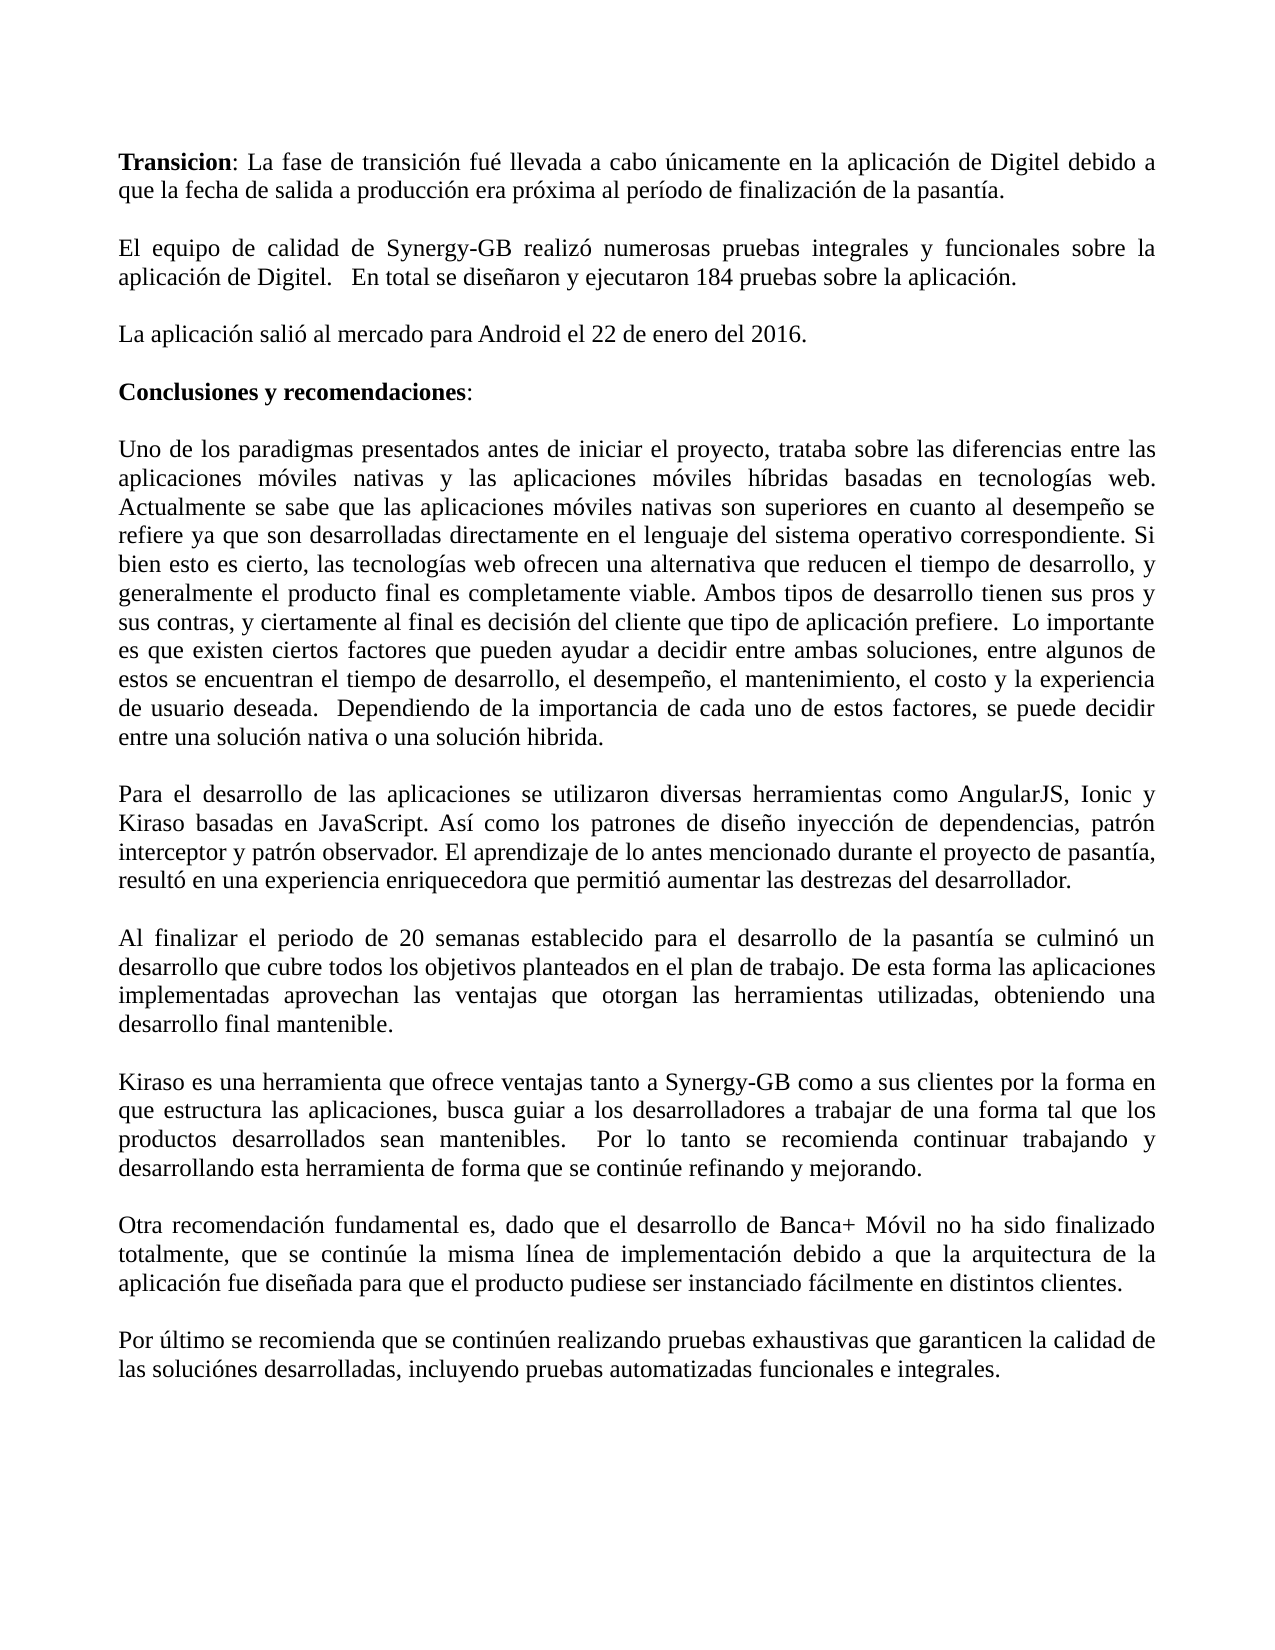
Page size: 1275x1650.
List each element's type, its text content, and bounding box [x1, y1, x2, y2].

text Para el desarrollo de las aplicaciones se utilizaron diversas herramientas como AngularJS, Ionic y Kiraso basadas en JavaScript. Así como los patrones de diseño inyección de dependencias, patrón interceptor y patrón observador. El aprendizaje de lo antes mencionado durante el proyecto de pasantía, resultó en una experiencia enriquecedora que permitió aumentar las destrezas del desarrollador. [118, 779, 1157, 894]
text Al finalizar el periodo de 20 semanas establecido para el desarrollo de la pasantía se culminó un desarrollo que cubre todos los objetivos planteados en el plan de trabajo. De esta forma las aplicaciones implementadas aprovechan las ventajas que otorgan las herramientas utilizadas, obteniendo una desarrollo final mantenible. [118, 923, 1157, 1038]
text Otra recomendación fundamental es, dado que el desarrollo de Banca+ Móvil no ha sido finalizado totalmente, que se continúe la misma línea de implementación debido a que la arquitectura de la aplicación fue diseñada para que el producto pudiese ser instanciado fácilmente en distintos clientes. [118, 1211, 1157, 1297]
text El equipo de calidad de Synergy-GB realizó numerosas pruebas integrales y funcionales sobre la aplicación de Digitel. En total se diseñaron y ejecutaron 184 pruebas sobre la aplicación. [118, 233, 1157, 291]
text Kiraso es una herramienta que ofrece ventajas tanto a Synergy-GB como a sus clientes por la forma en que estructura las aplicaciones, busca guiar a los desarrolladores a trabajar de una forma tal que los productos desarrollados sean mantenibles. Por lo tanto se recomienda continuar trabajando y desarrollando esta herramienta de forma que se continúe refinando y mejorando. [118, 1067, 1157, 1182]
text Transicion: La fase de transición fué llevada a cabo únicamente en la aplicación de Digitel debido a que la fecha de salida a producción era próxima al período de finalización de la pasantía. [118, 147, 1157, 204]
text Por último se recomienda que se continúen realizando pruebas exhaustivas que garanticen la calidad de las soluciónes desarrolladas, incluyendo pruebas automatizadas funcionales e integrales. [118, 1326, 1157, 1383]
text Uno de los paradigmas presentados antes de iniciar el proyecto, trataba sobre las diferencias entre las aplicaciones móviles nativas y las aplicaciones móviles híbridas basadas en tecnologías web. Actualmente se sabe que las aplicaciones móviles nativas son superiores en cuanto al desempeño se refiere ya que son desarrolladas directamente en el lenguaje del sistema operativo correspondiente. Si bien esto es cierto, las tecnologías web ofrecen una alternativa que reducen el tiempo de desarrollo, y generalmente el producto final es completamente viable. Ambos tipos de desarrollo tienen sus pros y sus contras, y ciertamente al final es decisión del cliente que tipo de aplicación prefiere. Lo importante es que existen ciertos factores que pueden ayudar a decidir entre ambas soluciones, entre algunos de estos se encuentran el tiempo de desarrollo, el desempeño, el mantenimiento, el costo y la experiencia de usuario deseada. Dependiendo de la importancia de cada uno de estos factores, se puede decidir entre una solución nativa o una solución hibrida. [118, 434, 1157, 751]
text La aplicación salió al mercado para Android el 22 de enero del 2016. [118, 319, 1157, 348]
text Conclusiones y recomendaciones: [118, 377, 1157, 406]
